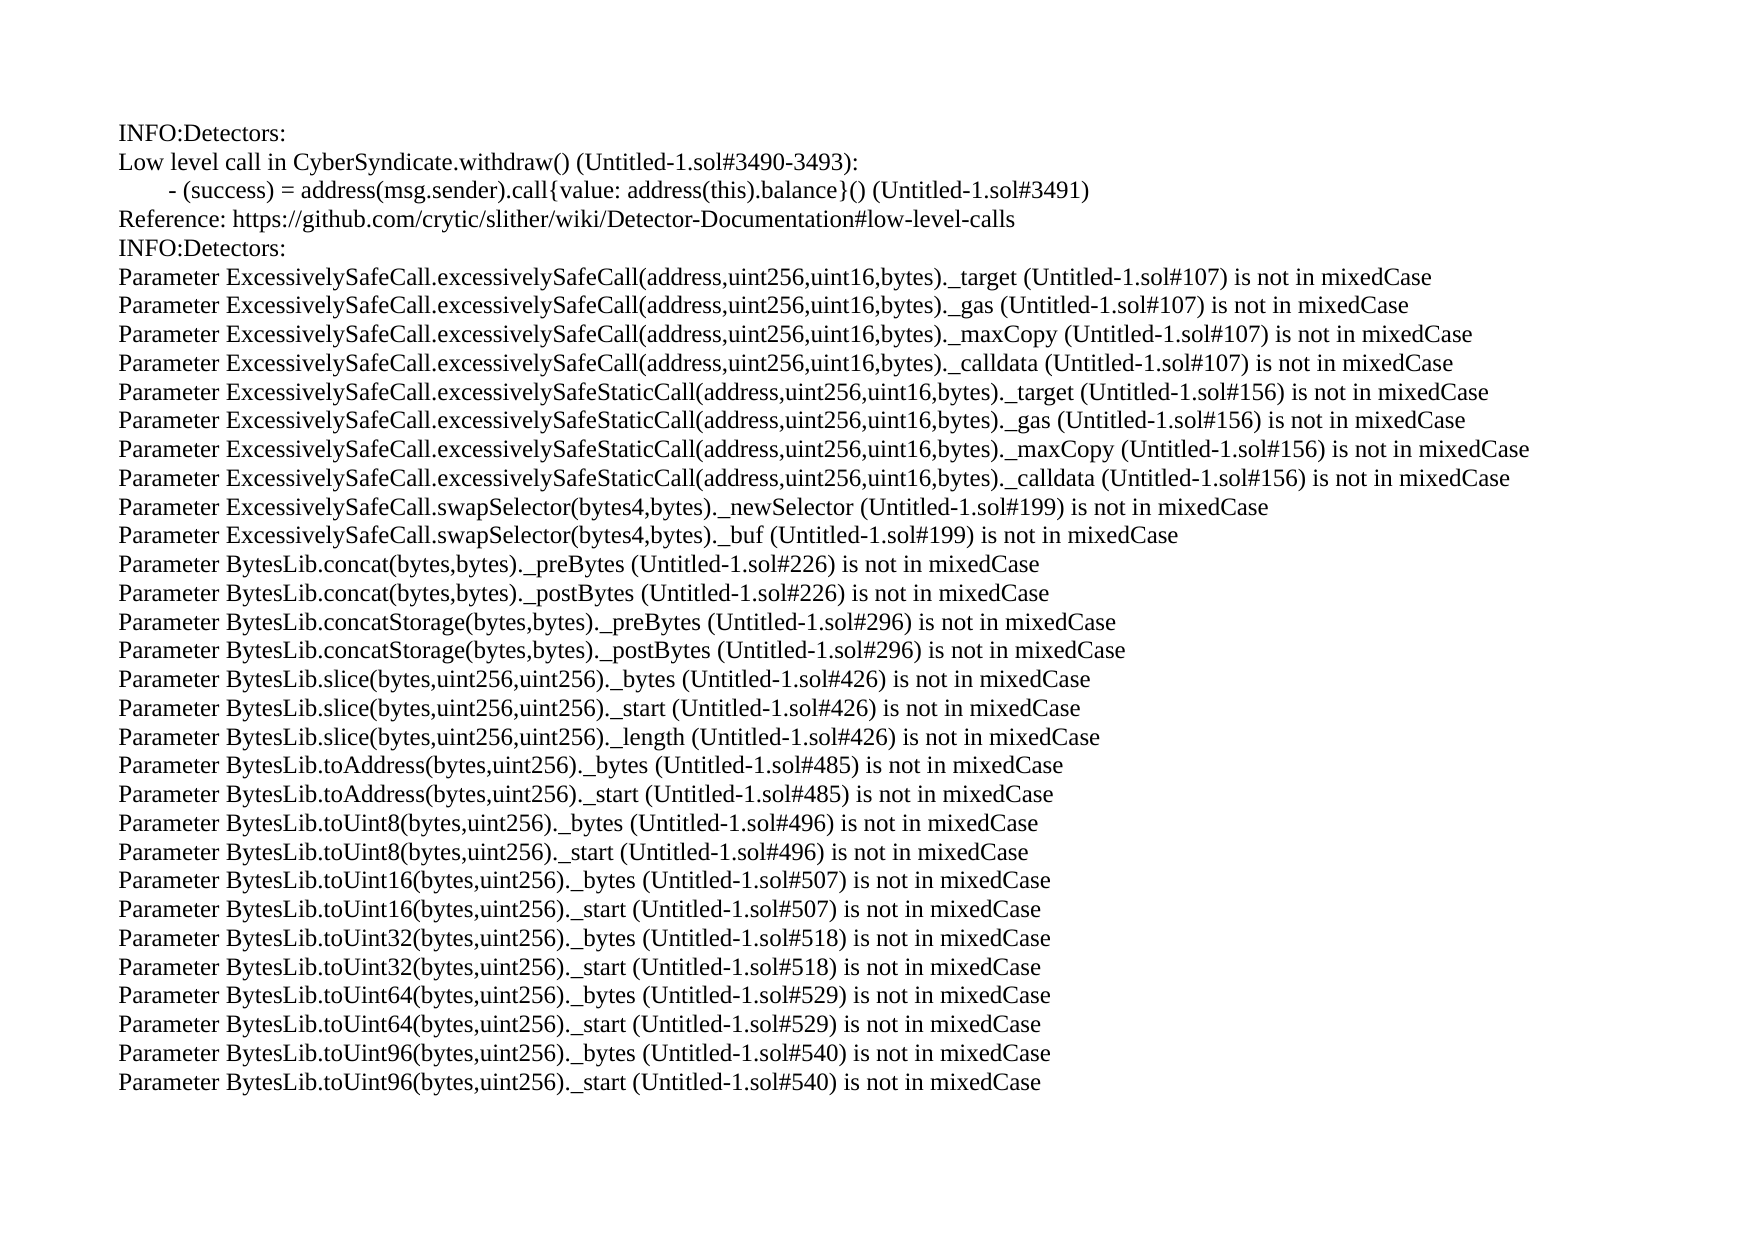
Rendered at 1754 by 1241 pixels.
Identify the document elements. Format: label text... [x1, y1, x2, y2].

text Parameter BytesLib.toAddress(bytes,uint256)._bytes (Untitled-1.sol#485) is not in mixedCase [118, 751, 1636, 779]
text Parameter BytesLib.slice(bytes,uint256,uint256)._bytes (Untitled-1.sol#426) is not in mixedCase [118, 664, 1636, 693]
text Parameter BytesLib.toUint16(bytes,uint256)._bytes (Untitled-1.sol#507) is not in mixedCase [118, 866, 1636, 894]
text Parameter BytesLib.concatStorage(bytes,bytes)._preBytes (Untitled-1.sol#296) is not in mixedCase [118, 607, 1636, 636]
text Parameter ExcessivelySafeCall.excessivelySafeStaticCall(address,uint256,uint16,bytes)._gas (Untitled-1.sol#156) is not in mixedCase [118, 406, 1636, 434]
text Parameter ExcessivelySafeCall.excessivelySafeCall(address,uint256,uint16,bytes)._gas (Untitled-1.sol#107) is not in mixedCase [118, 291, 1636, 319]
text Parameter ExcessivelySafeCall.swapSelector(bytes4,bytes)._buf (Untitled-1.sol#199) is not in mixedCase [118, 521, 1636, 549]
text Parameter BytesLib.slice(bytes,uint256,uint256)._length (Untitled-1.sol#426) is not in mixedCase [118, 722, 1636, 751]
text Parameter BytesLib.concat(bytes,bytes)._postBytes (Untitled-1.sol#226) is not in mixedCase [118, 578, 1636, 607]
text Parameter ExcessivelySafeCall.excessivelySafeCall(address,uint256,uint16,bytes)._target (Untitled-1.sol#107) is not in mixedCase [118, 262, 1636, 291]
text Parameter BytesLib.concatStorage(bytes,bytes)._postBytes (Untitled-1.sol#296) is not in mixedCase [118, 636, 1636, 664]
text - (success) = address(msg.sender).call{value: address(this).balance}() (Untitled-1.sol#3491) [118, 176, 1636, 204]
text Parameter ExcessivelySafeCall.excessivelySafeStaticCall(address,uint256,uint16,bytes)._maxCopy (Untitled-1.sol#156) is not in mixedCase [118, 434, 1636, 463]
text Parameter BytesLib.slice(bytes,uint256,uint256)._start (Untitled-1.sol#426) is not in mixedCase [118, 693, 1636, 722]
text Parameter BytesLib.toUint96(bytes,uint256)._start (Untitled-1.sol#540) is not in mixedCase [118, 1067, 1636, 1096]
text Parameter ExcessivelySafeCall.excessivelySafeStaticCall(address,uint256,uint16,bytes)._calldata (Untitled-1.sol#156) is not in mixedCase [118, 463, 1636, 492]
text Parameter BytesLib.toUint8(bytes,uint256)._bytes (Untitled-1.sol#496) is not in mixedCase [118, 808, 1636, 837]
text Parameter ExcessivelySafeCall.excessivelySafeStaticCall(address,uint256,uint16,bytes)._target (Untitled-1.sol#156) is not in mixedCase [118, 377, 1636, 406]
text Parameter BytesLib.toUint96(bytes,uint256)._bytes (Untitled-1.sol#540) is not in mixedCase [118, 1038, 1636, 1067]
text Parameter BytesLib.toUint64(bytes,uint256)._bytes (Untitled-1.sol#529) is not in mixedCase [118, 981, 1636, 1009]
text Parameter BytesLib.toUint8(bytes,uint256)._start (Untitled-1.sol#496) is not in mixedCase [118, 837, 1636, 866]
text Parameter ExcessivelySafeCall.swapSelector(bytes4,bytes)._newSelector (Untitled-1.sol#199) is not in mixedCase [118, 492, 1636, 521]
text Parameter BytesLib.toAddress(bytes,uint256)._start (Untitled-1.sol#485) is not in mixedCase [118, 779, 1636, 808]
text Parameter BytesLib.toUint32(bytes,uint256)._bytes (Untitled-1.sol#518) is not in mixedCase [118, 923, 1636, 952]
text Parameter ExcessivelySafeCall.excessivelySafeCall(address,uint256,uint16,bytes)._maxCopy (Untitled-1.sol#107) is not in mixedCase [118, 319, 1636, 348]
text Parameter BytesLib.toUint16(bytes,uint256)._start (Untitled-1.sol#507) is not in mixedCase [118, 894, 1636, 923]
text INFO:Detectors: [118, 118, 1636, 147]
text Low level call in CyberSyndicate.withdraw() (Untitled-1.sol#3490-3493): [118, 147, 1636, 176]
text Parameter BytesLib.toUint32(bytes,uint256)._start (Untitled-1.sol#518) is not in mixedCase [118, 952, 1636, 981]
text Parameter BytesLib.toUint64(bytes,uint256)._start (Untitled-1.sol#529) is not in mixedCase [118, 1009, 1636, 1038]
text Reference: https://github.com/crytic/slither/wiki/Detector-Documentation#low-level-calls [118, 204, 1636, 233]
text Parameter ExcessivelySafeCall.excessivelySafeCall(address,uint256,uint16,bytes)._calldata (Untitled-1.sol#107) is not in mixedCase [118, 348, 1636, 377]
text INFO:Detectors: [118, 233, 1636, 262]
text Parameter BytesLib.concat(bytes,bytes)._preBytes (Untitled-1.sol#226) is not in mixedCase [118, 549, 1636, 578]
